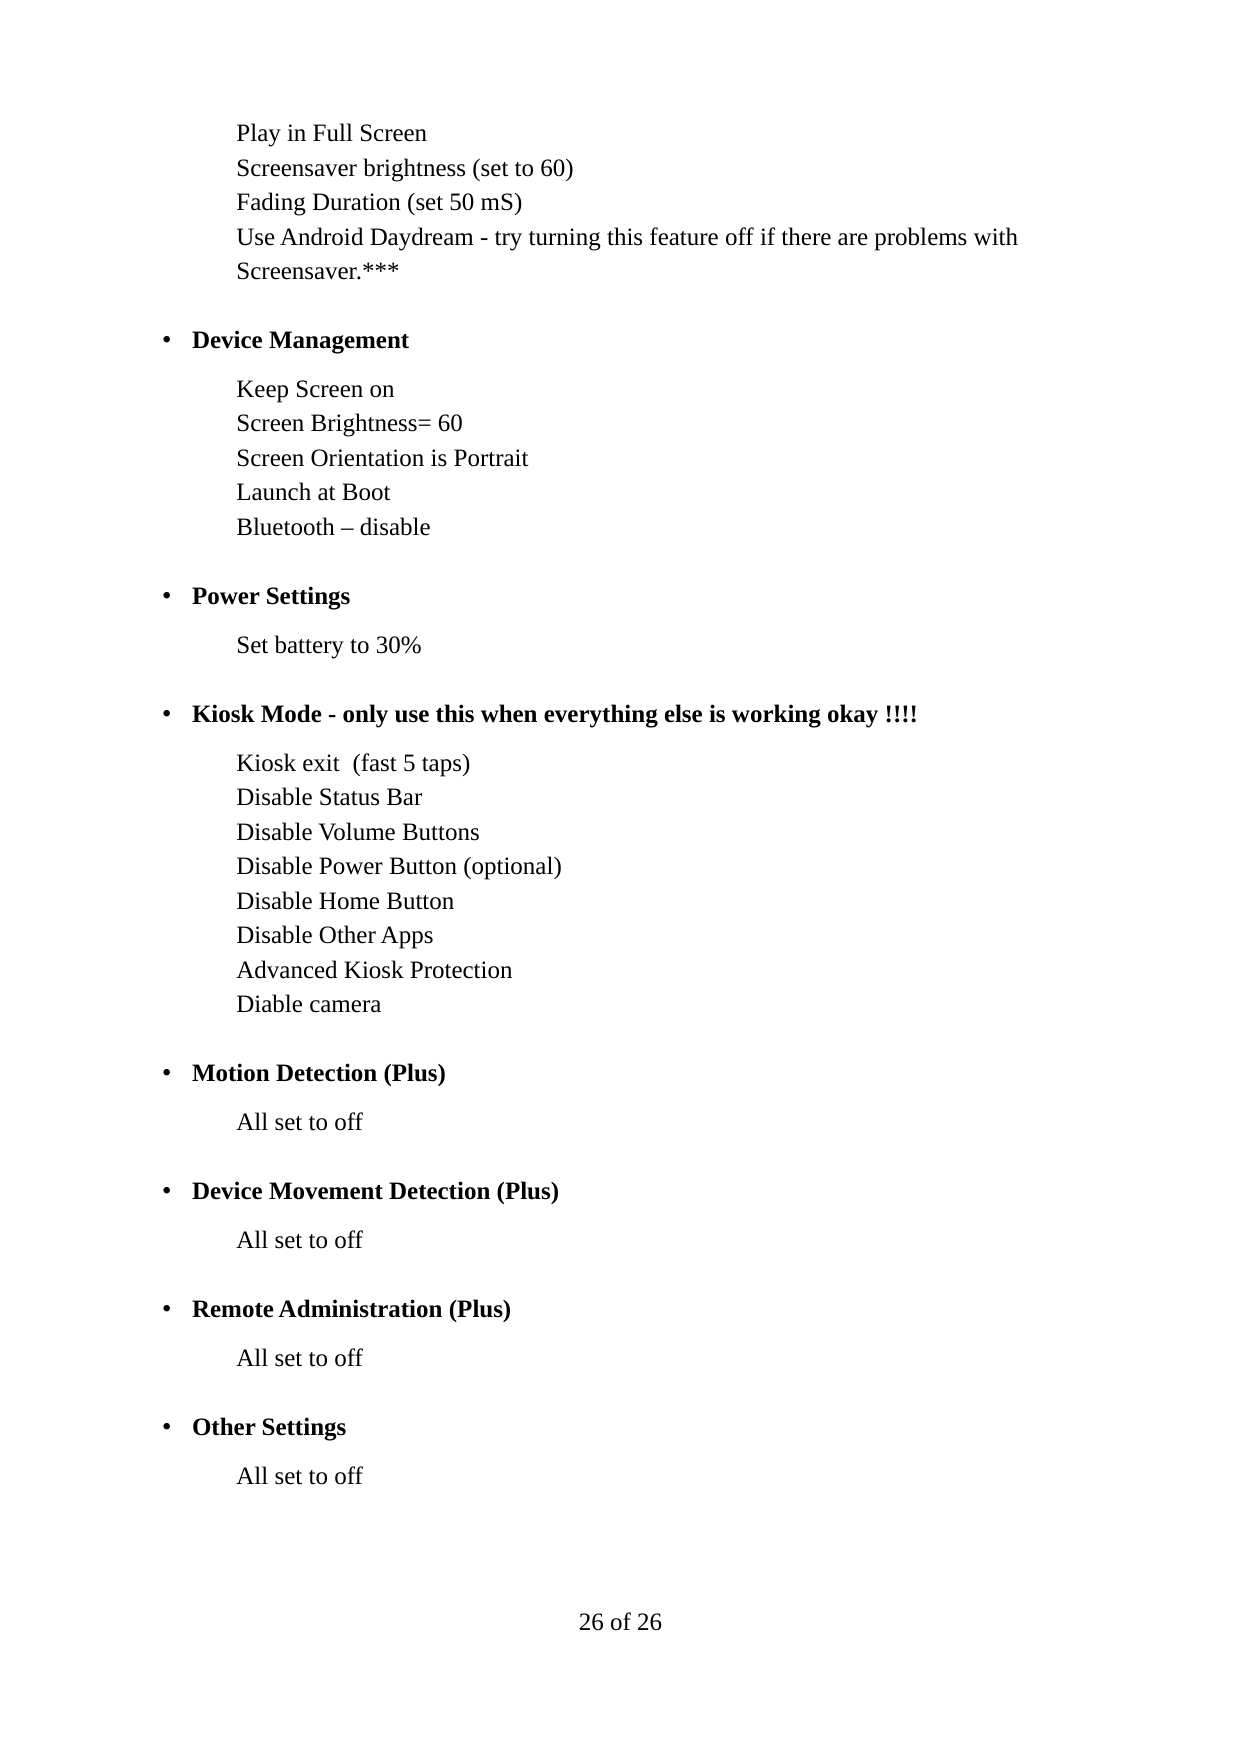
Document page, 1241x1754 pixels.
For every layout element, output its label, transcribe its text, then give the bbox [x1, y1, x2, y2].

text Bluetooth – disable [236, 512, 1122, 541]
text Play in Full Screen [236, 118, 1122, 147]
text Set battery to 30% [236, 630, 1122, 659]
text Disable Volume Buttons [236, 817, 1122, 846]
text Diable camera [236, 989, 1122, 1018]
text Advanced Kiosk Protection [236, 955, 1122, 984]
list Device Movement Detection (Plus) [162, 1176, 1122, 1205]
text All set to off [236, 1107, 1122, 1136]
text Screensaver brightness (set to 60) [236, 153, 1122, 181]
text All set to off [236, 1225, 1122, 1254]
list Motion Detection (Plus) [162, 1058, 1122, 1087]
text Disable Status Bar [236, 782, 1122, 811]
list Kiosk Mode - only use this when everything else is working okay !!!! [162, 699, 1122, 728]
text Disable Home Button [236, 886, 1122, 915]
text All set to off [236, 1461, 1122, 1490]
text Keep Screen on [236, 374, 1122, 403]
list Remote Administration (Plus) [162, 1294, 1122, 1323]
list Device Management [162, 325, 1122, 354]
text All set to off [236, 1343, 1122, 1372]
list Other Settings [162, 1412, 1122, 1441]
text Launch at Boot [236, 477, 1122, 506]
text Screen Brightness= 60 [236, 408, 1122, 437]
text Disable Power Button (optional) [236, 851, 1122, 880]
list Power Settings [162, 581, 1122, 610]
text Disable Other Apps [236, 920, 1122, 949]
text Screen Orientation is Portrait [236, 443, 1122, 472]
text Fading Duration (set 50 mS) [236, 187, 1122, 216]
text Kiosk exit (fast 5 taps) [236, 748, 1122, 777]
text Use Android Daydream - try turning this feature off if there are problems with Screensaver.*** [236, 222, 1122, 285]
